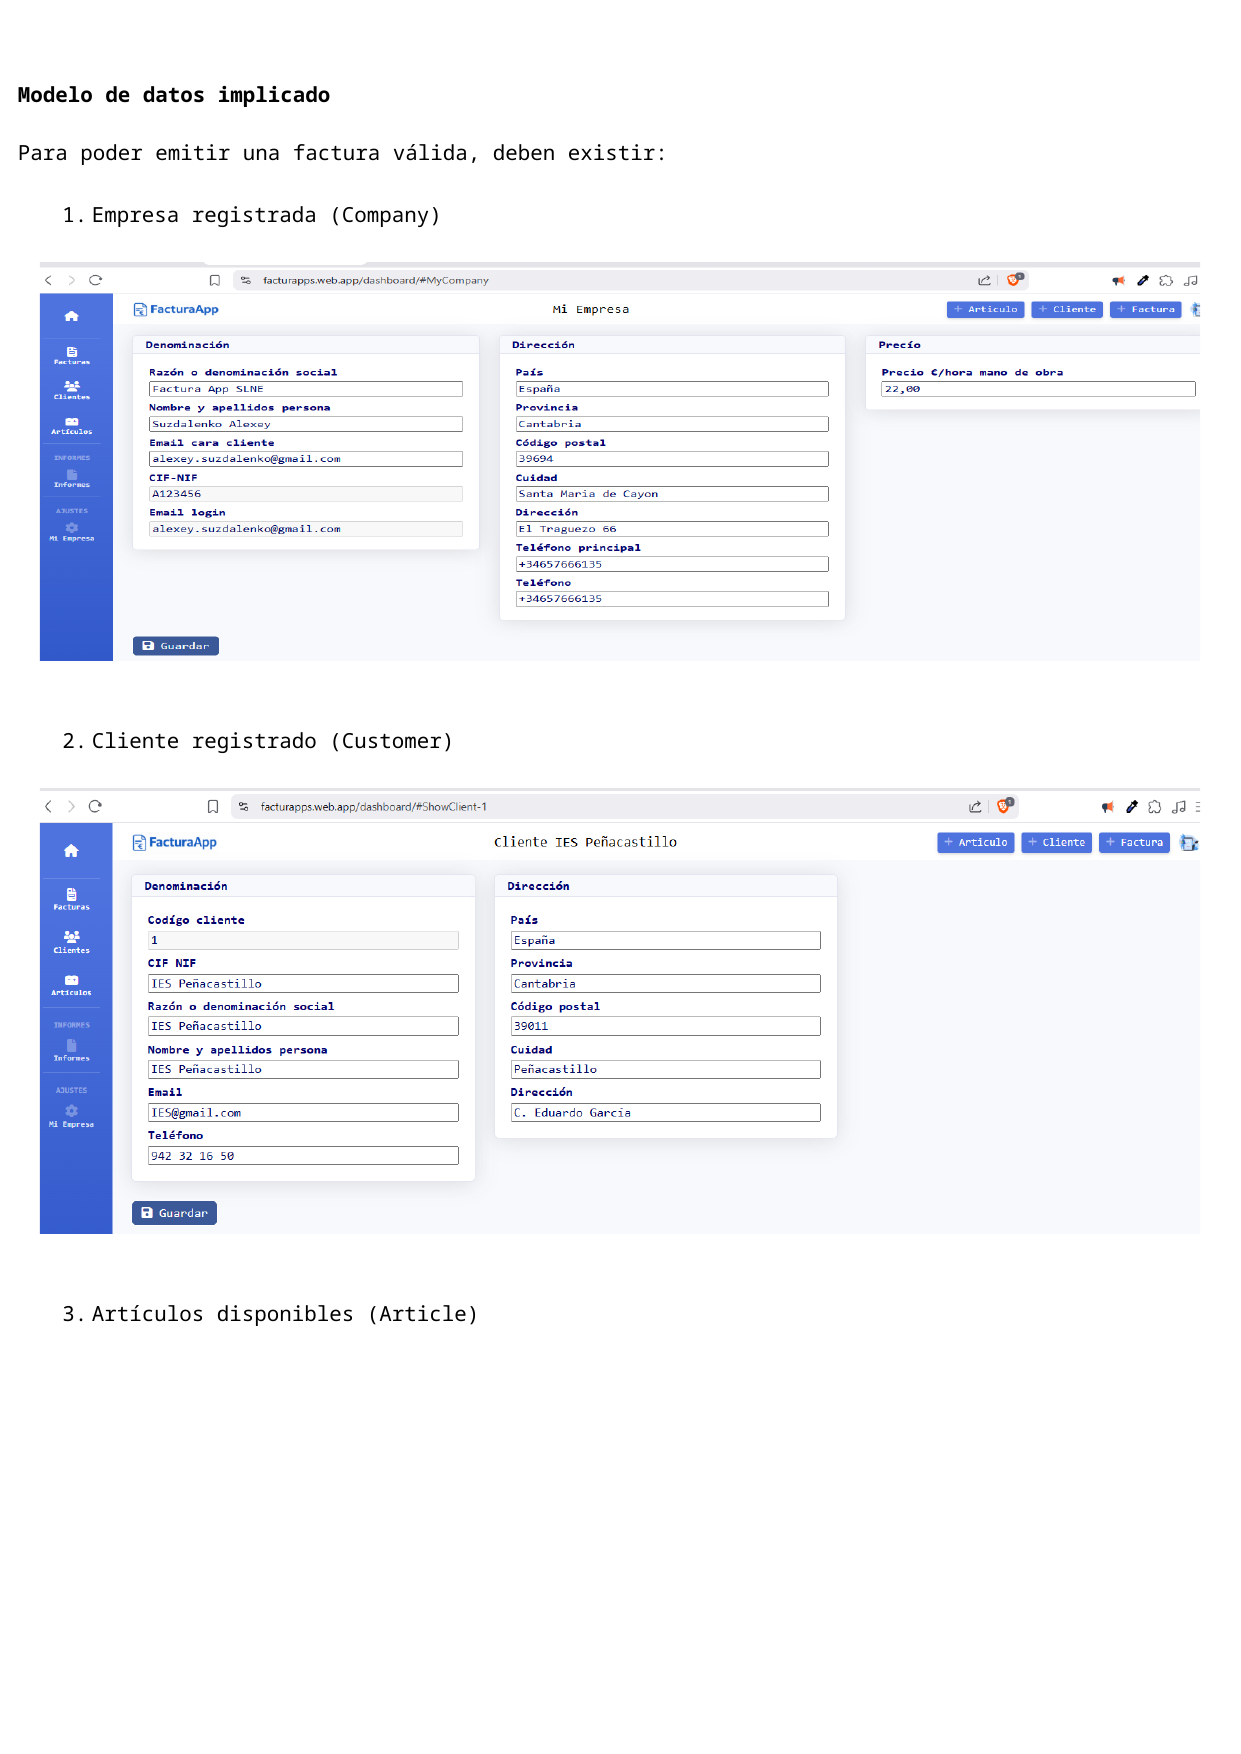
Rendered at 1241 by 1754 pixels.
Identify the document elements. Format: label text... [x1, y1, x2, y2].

list Artículos disponibles (Article) [62, 1299, 1222, 1328]
list Empresa registrada (Company) [62, 200, 1222, 229]
subtitle Modelo de datos implicado [18, 80, 1222, 109]
picture [39, 262, 1201, 661]
text Para poder emitir una factura válida, deben existir: [18, 138, 1222, 167]
list Cliente registrado (Customer) [62, 726, 1222, 755]
picture [39, 788, 1201, 1234]
